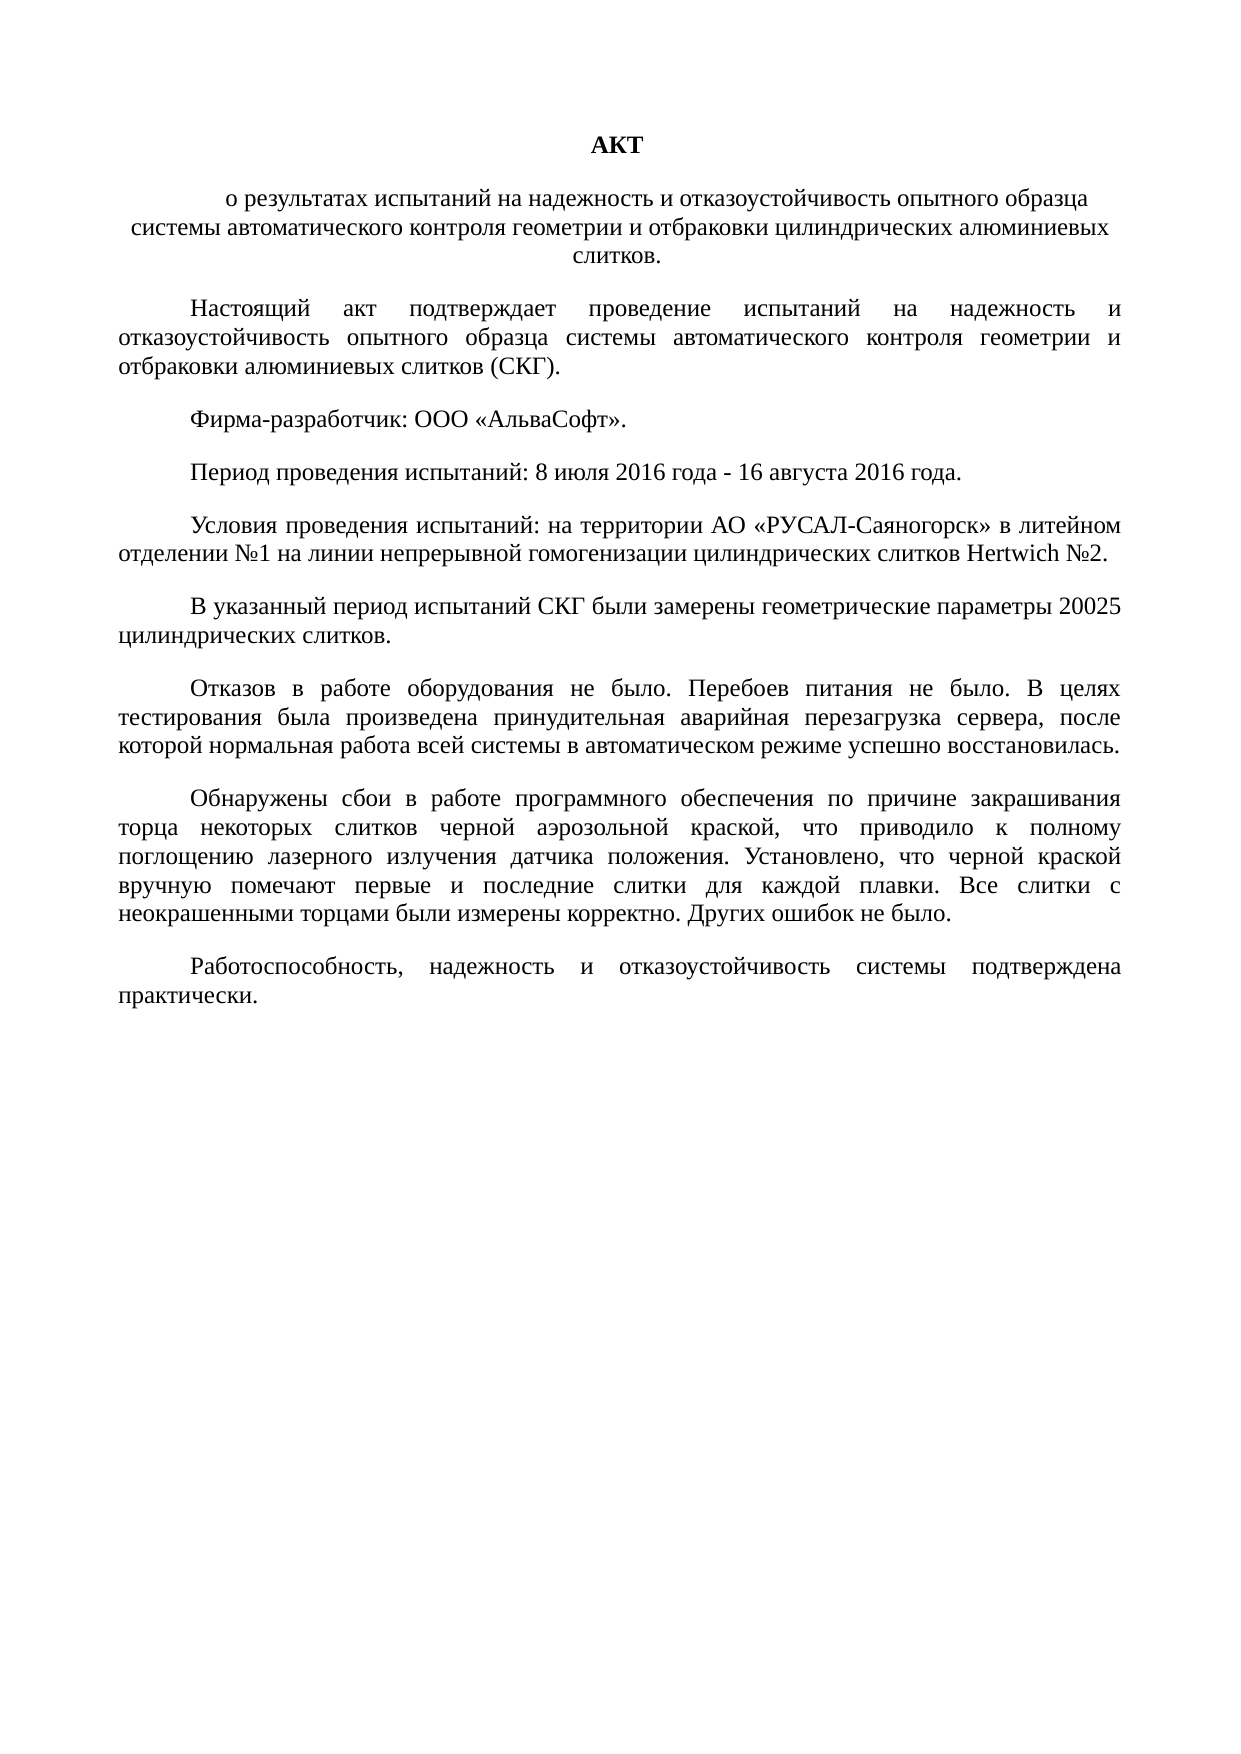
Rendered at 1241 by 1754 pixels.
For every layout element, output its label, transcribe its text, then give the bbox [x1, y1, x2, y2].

text Настоящий акт подтверждает проведение испытаний на надежность и отказоустойчивость опытного образца системы автоматического контроля геометрии и отбраковки алюминиевых слитков (СКГ). [118, 293, 1122, 380]
text Обнаружены сбои в работе программного обеспечения по причине закрашивания торца некоторых слитков черной аэрозольной краской, что приводило к полному поглощению лазерного излучения датчика положения. Установлено, что черной краской вручную помечают первые и последние слитки для каждой плавки. Все слитки с неокрашенными торцами были измерены корректно. Других ошибок не было. [118, 783, 1122, 927]
text Условия проведения испытаний: на территории АО «РУСАЛ-Саяногорск» в литейном отделении №1 на линии непрерывной гомогенизации цилиндрических слитков Hertwich №2. [118, 510, 1122, 567]
text В указанный период испытаний СКГ были замерены геометрические параметры 20025 цилиндрических слитков. [118, 591, 1122, 649]
text Отказов в работе оборудования не было. Перебоев питания не было. В целях тестирования была произведена принудительная аварийная перезагрузка сервера, после которой нормальная работа всей системы в автоматическом режиме успешно восстановилась. [118, 673, 1122, 759]
text Фирма-разработчик: ООО «АльваСофт». [118, 404, 1122, 433]
text Период проведения испытаний: 8 июля 2016 года - 16 августа 2016 года. [118, 457, 1122, 486]
text Работоспособность, надежность и отказоустойчивость системы подтверждена практически. [118, 951, 1122, 1009]
text о результатах испытаний на надежность и отказоустойчивость опытного образца системы автоматического контроля геометрии и отбраковки цилиндрических алюминиевых слитков. [118, 183, 1122, 269]
text АКТ [118, 130, 1122, 159]
